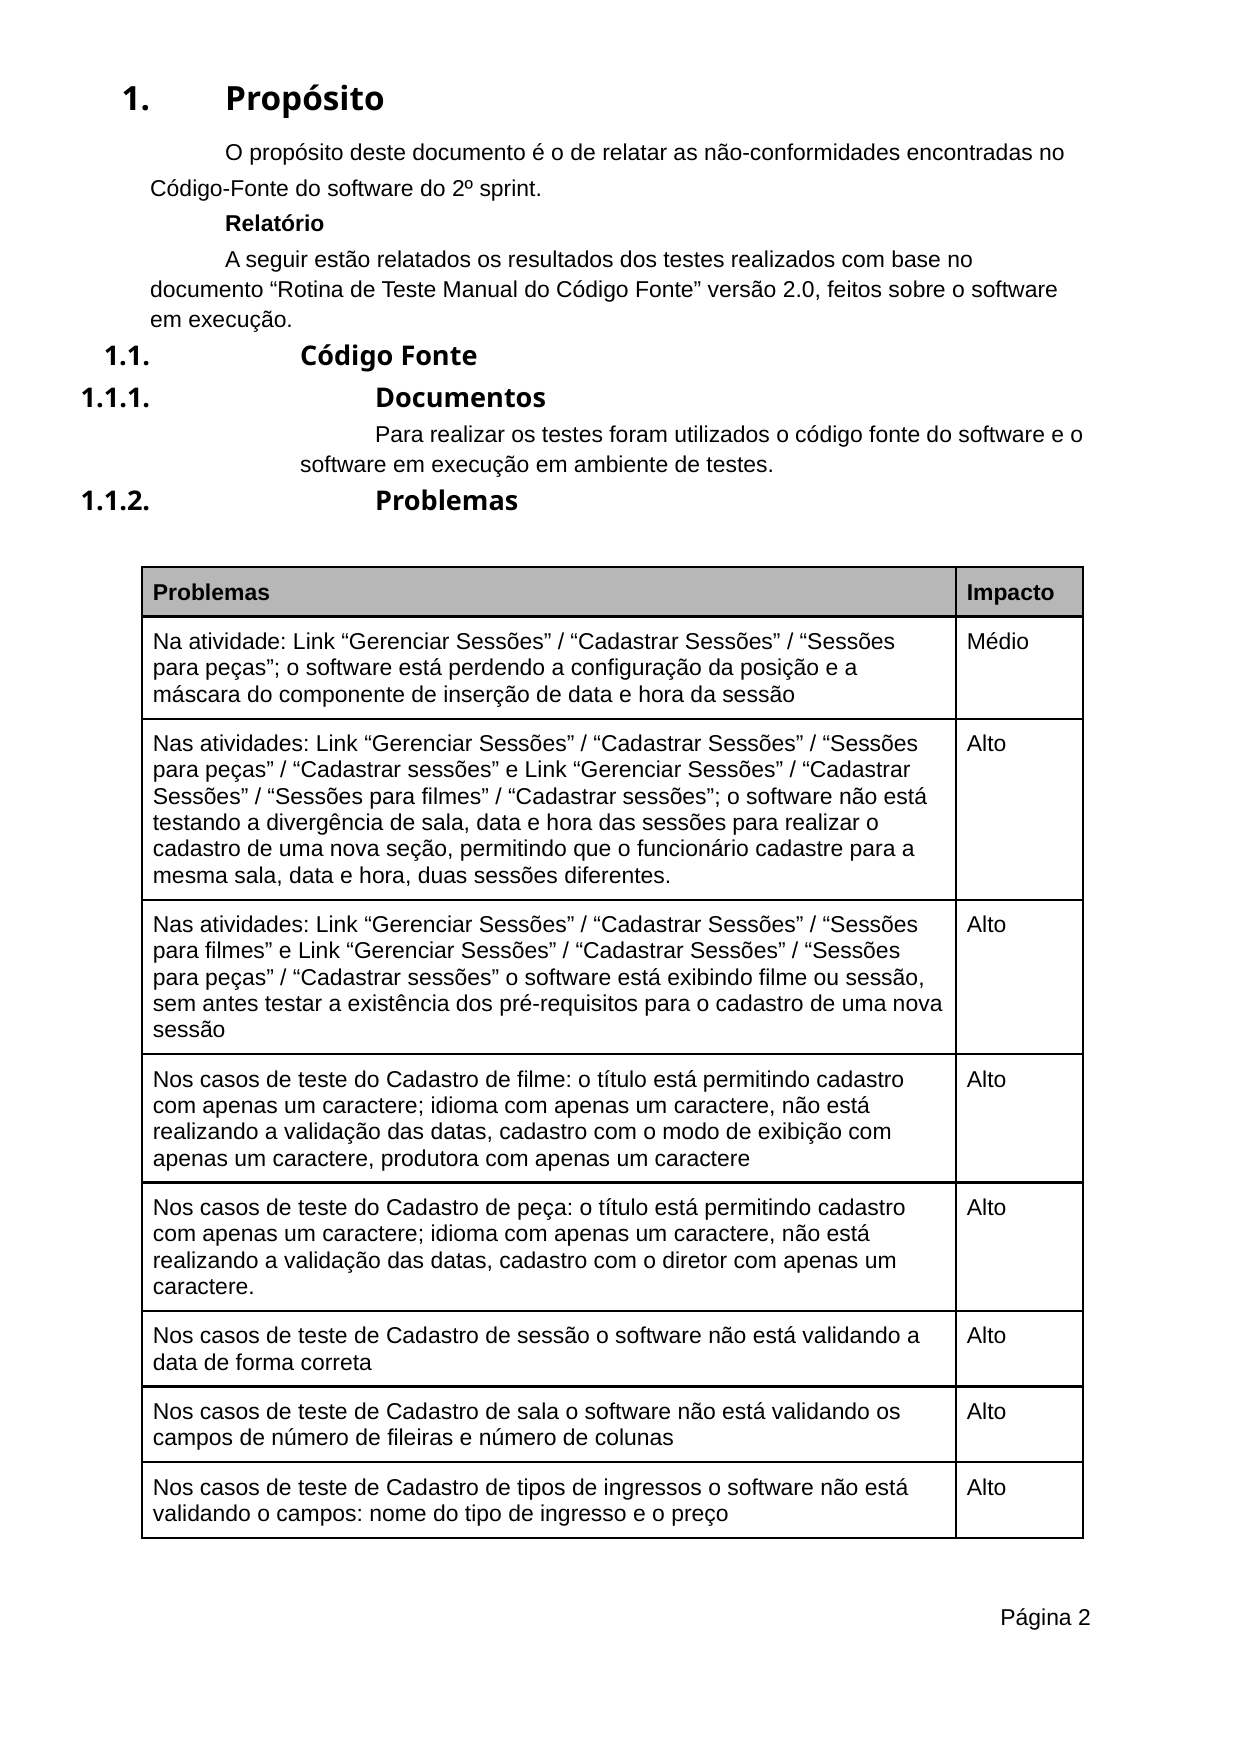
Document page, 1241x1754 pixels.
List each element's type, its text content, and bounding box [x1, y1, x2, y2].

list Propósito [150, 75, 1091, 120]
text Para realizar os testes foram utilizados o código fonte do software e o software em execução em ambiente de testes. [300, 421, 1091, 477]
list Documentos [150, 378, 1091, 415]
table_header Problemas [143, 568, 955, 615]
table_cell Alto [957, 901, 1082, 1053]
list Código Fonte [150, 336, 1091, 373]
table_cell Alto [957, 1388, 1082, 1461]
table_header Impacto [957, 568, 1082, 615]
table_cell Alto [957, 1055, 1082, 1181]
text A seguir estão relatados os resultados dos testes realizados com base no documento “Rotina de Teste Manual do Código Fonte” versão 2.0, feitos sobre o software em execução. [150, 246, 1091, 332]
table_cell Nas atividades: Link “Gerenciar Sessões” / “Cadastrar Sessões” / “Sessões para filmes” e Link “Gerenciar Sessões” / “Cadastrar Sessões” / “Sessões para peças” / “Cadastrar sessões” o software está exibindo filme ou sessão, sem antes testar a existência dos pré-requisitos para o cadastro de uma nova sessão [143, 901, 955, 1053]
text Relatório [150, 210, 1091, 236]
table_cell Alto [957, 1463, 1082, 1537]
table_cell Alto [957, 1312, 1082, 1385]
table_cell Nos casos de teste do Cadastro de peça: o título está permitindo cadastro com apenas um caractere; idioma com apenas um caractere, não está realizando a validação das datas, cadastro com o diretor com apenas um caractere. [143, 1184, 955, 1310]
text O propósito deste documento é o de relatar as não-conformidades encontradas no Código-Fonte do software do 2º sprint. [150, 139, 1091, 201]
table_cell Na atividade: Link “Gerenciar Sessões” / “Cadastrar Sessões” / “Sessões para peças”; o software está perdendo a configuração da posição e a máscara do componente de inserção de data e hora da sessão [143, 618, 955, 717]
table_cell Alto [957, 1184, 1082, 1310]
list Problemas [150, 481, 1091, 518]
table_cell Nos casos de teste de Cadastro de sala o software não está validando os campos de número de fileiras e número de colunas [143, 1388, 955, 1461]
table_cell Nos casos de teste de Cadastro de sessão o software não está validando a data de forma correta [143, 1312, 955, 1385]
table_cell Nas atividades: Link “Gerenciar Sessões” / “Cadastrar Sessões” / “Sessões para peças” / “Cadastrar sessões” e Link “Gerenciar Sessões” / “Cadastrar Sessões” / “Sessões para filmes” / “Cadastrar sessões”; o software não está testando a divergência de sala, data e hora das sessões para realizar o cadastro de uma nova seção, permitindo que o funcionário cadastre para a mesma sala, data e hora, duas sessões diferentes. [143, 720, 955, 898]
table_cell Nos casos de teste de Cadastro de tipos de ingressos o software não está validando o campos: nome do tipo de ingresso e o preço [143, 1463, 955, 1537]
table_cell Nos casos de teste do Cadastro de filme: o título está permitindo cadastro com apenas um caractere; idioma com apenas um caractere, não está realizando a validação das datas, cadastro com o modo de exibição com apenas um caractere, produtora com apenas um caractere [143, 1055, 955, 1181]
table_cell Médio [957, 618, 1082, 717]
table_cell Alto [957, 720, 1082, 898]
